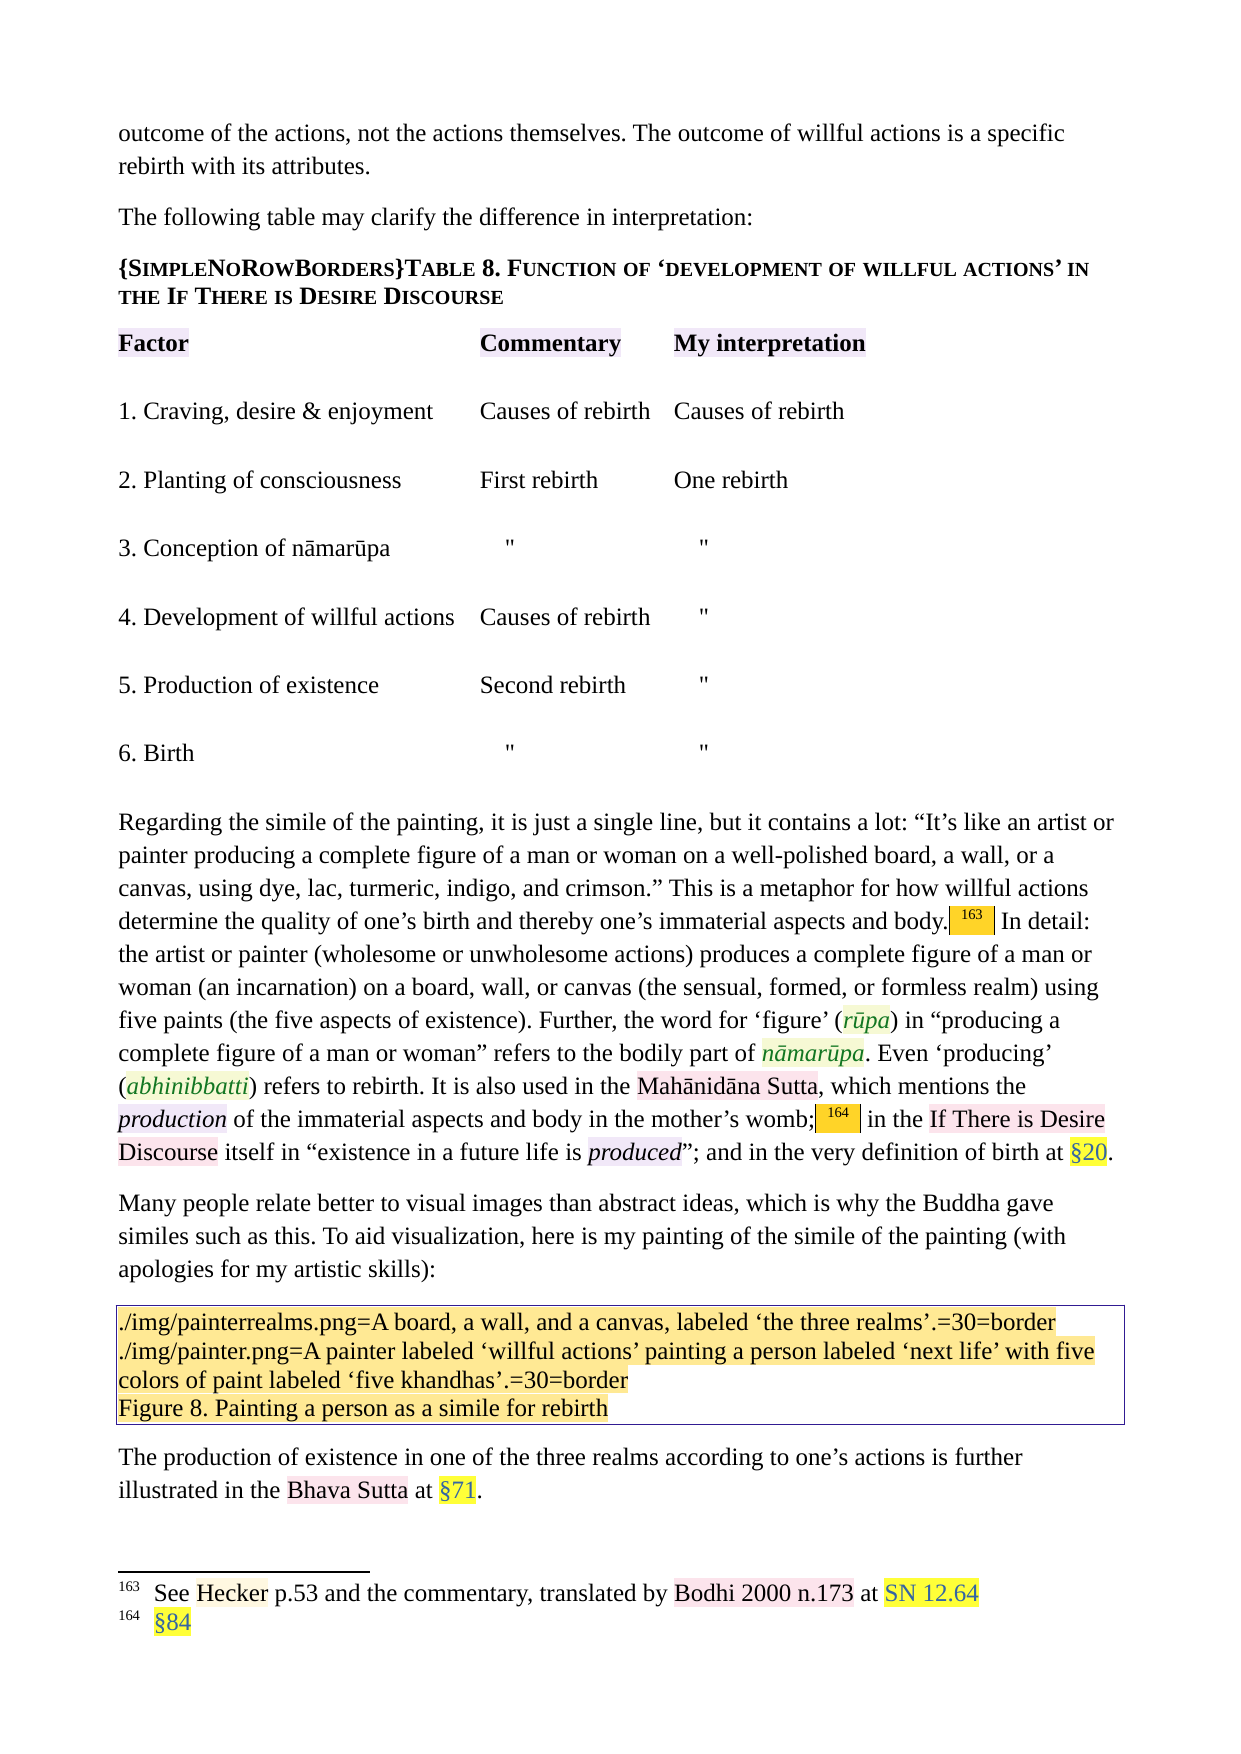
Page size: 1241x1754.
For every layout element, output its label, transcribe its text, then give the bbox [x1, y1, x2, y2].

table_header My interpretation [674, 310, 881, 378]
text The following table may clarify the difference in interpretation: [118, 202, 1122, 231]
table_cell 4. Development of willful actions [118, 584, 479, 652]
text Many people relate better to visual images than abstract ideas, which is why the Buddha gave similes such as this. To aid visualization, here is my painting of the simile of the painting (with apologies for my artistic skills): [118, 1188, 1122, 1283]
table_cell Causes of rebirth [674, 379, 881, 447]
table_cell 3. Conception of nāmarūpa [118, 515, 479, 584]
text See Hecker p.53 and the commentary, translated by Bodhi 2000 n.173 at SN 12.64 [979, 1578, 1122, 1607]
text See Hecker p.53 and the commentary, translated by Bodhi 2000 n.173 at SN 12.64 [118, 1578, 196, 1607]
text ./img/painterrealms.png=A board, a wall, and a canvas, labeled ‘the three realms’.=30=border ./img/painter.png=A painter labeled ‘willful actions’ painting a person labeled ‘next life’ with five colors of paint labeled ‘five khandhas’.=30=border Figure 8. Painting a person as a simile for rebirth [117, 1306, 1124, 1424]
table_cell Second rebirth [480, 652, 674, 721]
text §84 [191, 1607, 1122, 1636]
table_cell One rebirth [674, 447, 881, 515]
text Regarding the simile of the painting, it is just a single line, but it contains a lot: “It’s like an artist or painter producing a complete figure of a man or woman on a well-polished board, a wall, or a canvas, using dye, lac, turmeric, indigo, and crimson.” This is a metaphor for how willful actions determine the quality of one’s birth and thereby one’s immaterial aspects and body. In detail: the artist or painter (wholesome or unwholesome actions) produces a complete figure of a man or woman (an incarnation) on a board, wall, or canvas (the sensual, formed, or formless realm) using five paints (the five aspects of existence). Further, the word for ‘figure’ (rūpa) in “producing a complete figure of a man or woman” refers to the bodily part of nāmarūpa. Even ‘producing’ (abhinibbatti) refers to rebirth. It is also used in the Mahānidāna Sutta, which mentions the production of the immaterial aspects and body in the mother’s womb; in the If There is Desire Discourse itself in “existence in a future life is produced”; and in the very definition of birth at §20. [118, 807, 1122, 1166]
text §84 [118, 1607, 154, 1636]
text outcome of the actions, not the actions themselves. The outcome of willful actions is a specific rebirth with its attributes. [118, 118, 1122, 180]
table_header Commentary [480, 310, 674, 378]
table_cell " [674, 584, 881, 652]
table_cell 1. Craving, desire & enjoyment [118, 379, 479, 447]
table_cell " [674, 652, 881, 721]
table_cell First rebirth [480, 447, 674, 515]
table_cell " [674, 515, 881, 584]
table_cell 6. Birth [118, 721, 479, 789]
table_cell " [480, 721, 674, 789]
table_cell " [674, 721, 881, 789]
table_cell Causes of rebirth [480, 584, 674, 652]
table_cell 5. Production of existence [118, 652, 479, 721]
table_cell 2. Planting of consciousness [118, 447, 479, 515]
text The production of existence in one of the three realms according to one’s actions is further illustrated in the Bhava Sutta at §71. [118, 1442, 1122, 1504]
table_cell " [480, 515, 674, 584]
table_cell Causes of rebirth [480, 379, 674, 447]
table_header Factor [118, 310, 479, 378]
text See Hecker p.53 and the commentary, translated by Bodhi 2000 n.173 at SN 12.64 [268, 1578, 674, 1607]
text {SimpleNoRowBorders}Table 8. Function of ‘development of willful actions’ in the If There is Desire Discourse [118, 253, 1122, 310]
